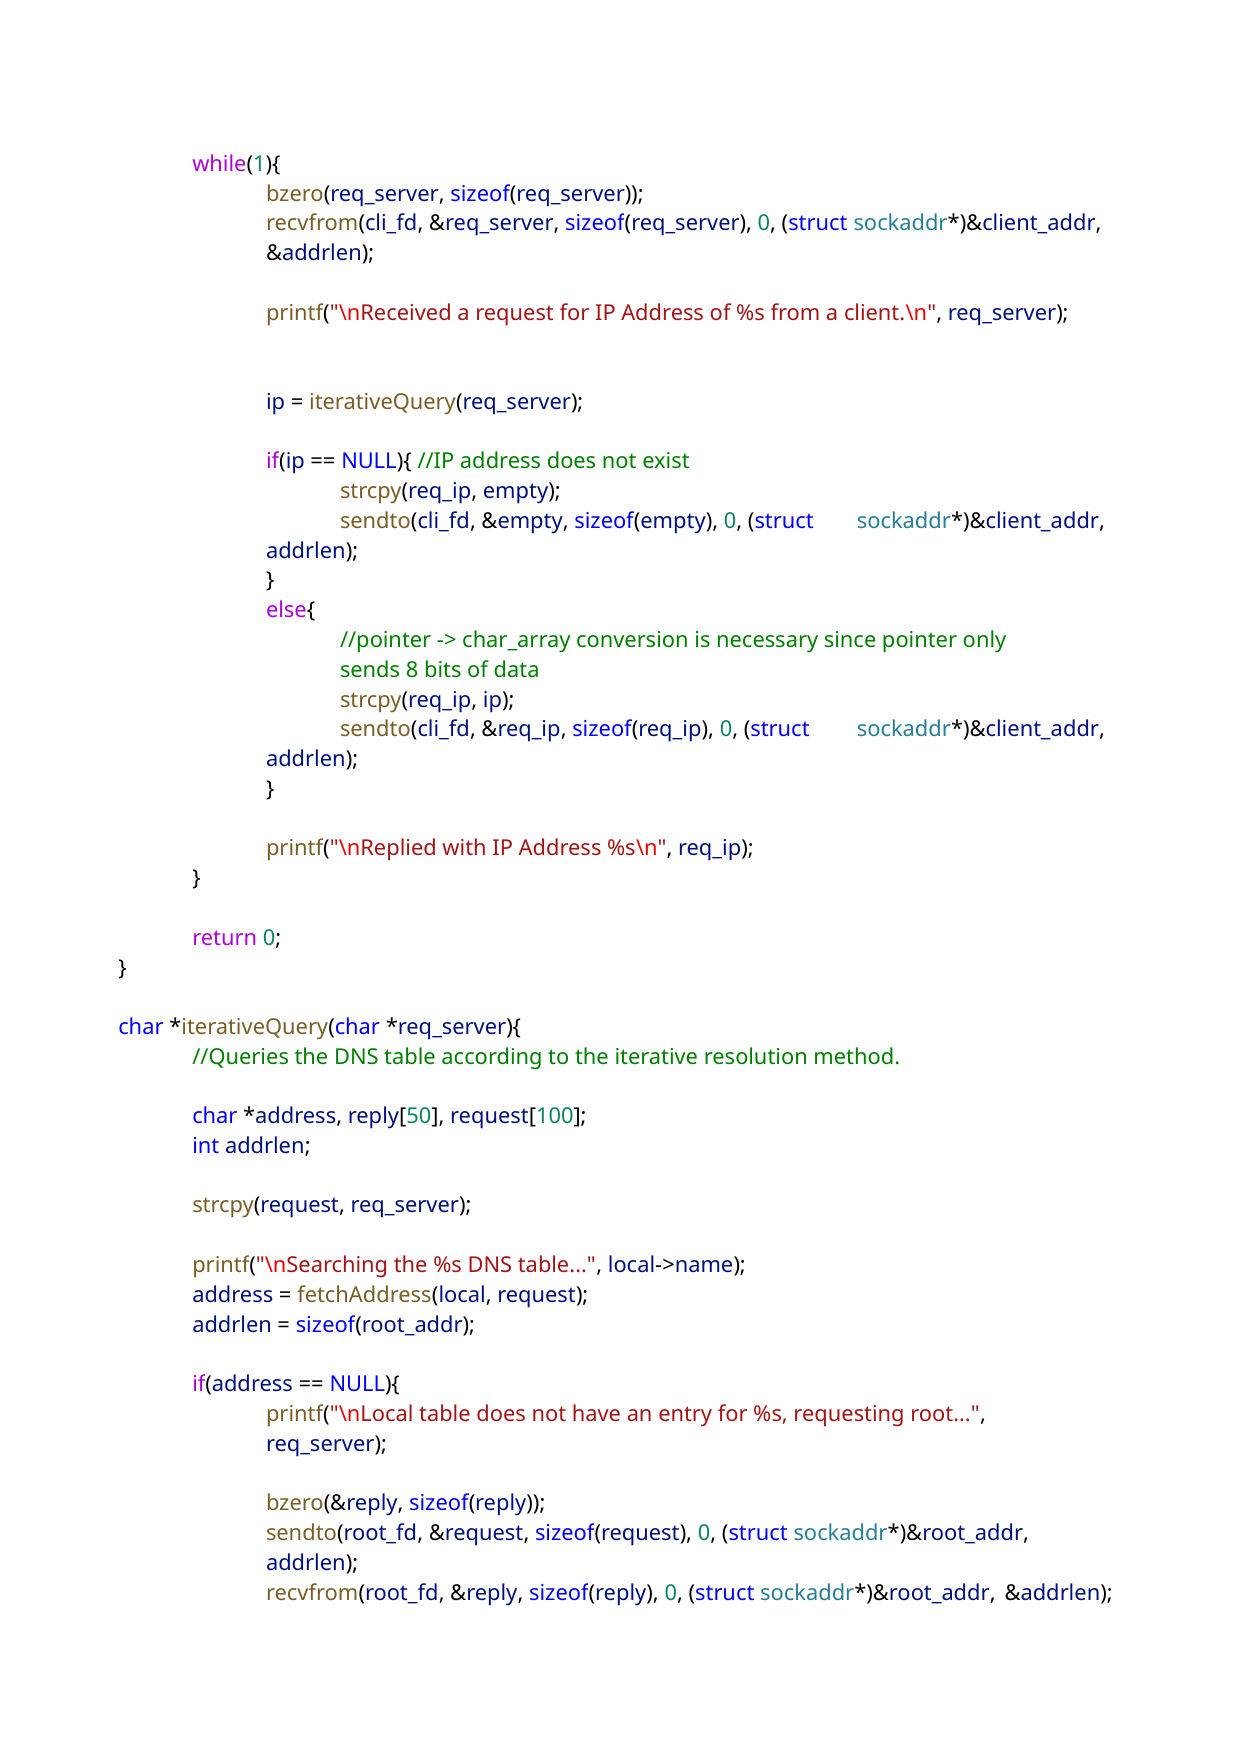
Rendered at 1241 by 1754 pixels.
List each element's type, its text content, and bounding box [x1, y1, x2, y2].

text if(address == NULL){ [192, 1368, 1122, 1398]
text printf("\nSearching the %s DNS table...", local->name); [192, 1249, 1122, 1279]
text recvfrom(cli_fd, &req_server, sizeof(req_server), 0, (struct sockaddr*)&client_addr, &addrlen); [266, 207, 1122, 267]
text } [266, 564, 1122, 594]
text bzero(req_server, sizeof(req_server)); [266, 178, 1122, 207]
text if(ip == NULL){ //IP address does not exist [266, 445, 1122, 475]
text else{ [266, 594, 1122, 624]
text bzero(&reply, sizeof(reply)); [192, 1487, 1122, 1517]
text addrlen = sizeof(root_addr); [192, 1308, 1122, 1338]
text } [192, 862, 1122, 892]
text printf("\nLocal table does not have an entry for %s, requesting root...", req_server); [192, 1398, 1122, 1457]
text } [266, 773, 1122, 803]
text address = fetchAddress(local, request); [192, 1279, 1122, 1308]
text strcpy(request, req_server); [192, 1189, 1122, 1219]
text } [118, 951, 1122, 981]
text while(1){ [192, 148, 1122, 178]
text //pointer -> char_array conversion is necessary since pointer only sends 8 bits of data [266, 624, 1122, 683]
text //Queries the DNS table according to the iterative resolution method. [192, 1041, 1122, 1071]
text strcpy(req_ip, empty); [266, 475, 1122, 505]
text printf("\nReplied with IP Address %s\n", req_ip); [266, 832, 1122, 862]
text recvfrom(root_fd, &reply, sizeof(reply), 0, (struct sockaddr*)&root_addr, &addrlen); [192, 1576, 1122, 1606]
text sendto(root_fd, &request, sizeof(request), 0, (struct sockaddr*)&root_addr, addrlen); [192, 1517, 1122, 1576]
text ip = iterativeQuery(req_server); [266, 386, 1122, 416]
text return 0; [192, 922, 1122, 951]
text char *iterativeQuery(char *req_server){ [118, 1011, 1122, 1041]
text printf("\nReceived a request for IP Address of %s from a client.\n", req_server); [266, 297, 1122, 327]
text sendto(cli_fd, &empty, sizeof(empty), 0, (struct sockaddr*)&client_addr, addrlen); [266, 505, 1122, 564]
text char *address, reply[50], request[100]; [192, 1100, 1122, 1130]
text strcpy(req_ip, ip); [266, 683, 1122, 713]
text sendto(cli_fd, &req_ip, sizeof(req_ip), 0, (struct sockaddr*)&client_addr, addrlen); [266, 713, 1122, 773]
text int addrlen; [192, 1130, 1122, 1160]
